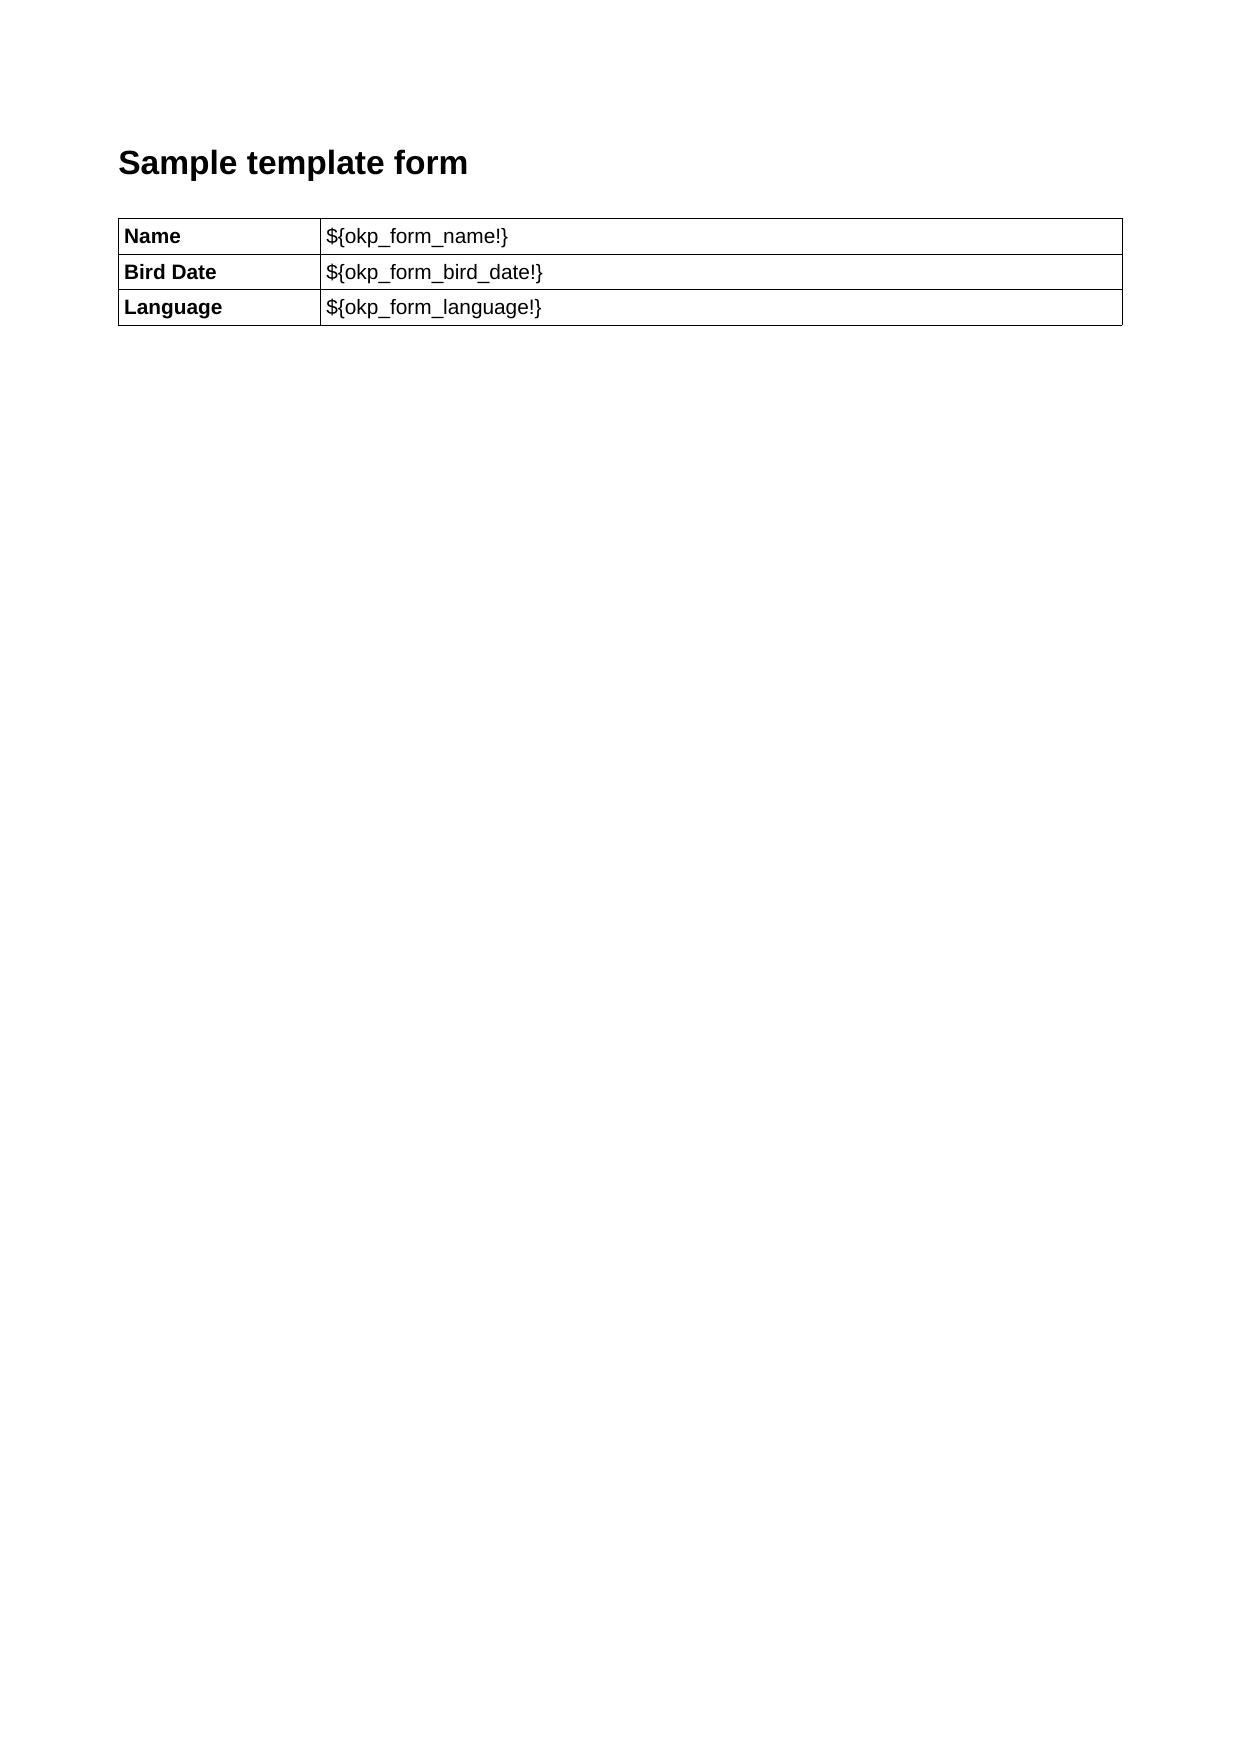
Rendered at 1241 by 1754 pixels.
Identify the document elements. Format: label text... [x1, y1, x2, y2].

table_header Name [119, 219, 320, 254]
table_cell ${okp_form_language!} [321, 290, 1122, 325]
table_cell ${okp_form_bird_date!} [321, 255, 1122, 289]
table_cell Bird Date [119, 255, 320, 289]
subtitle Sample template form [118, 143, 1122, 182]
table_cell Language [119, 290, 320, 325]
table_header ${okp_form_name!} [321, 219, 1122, 254]
